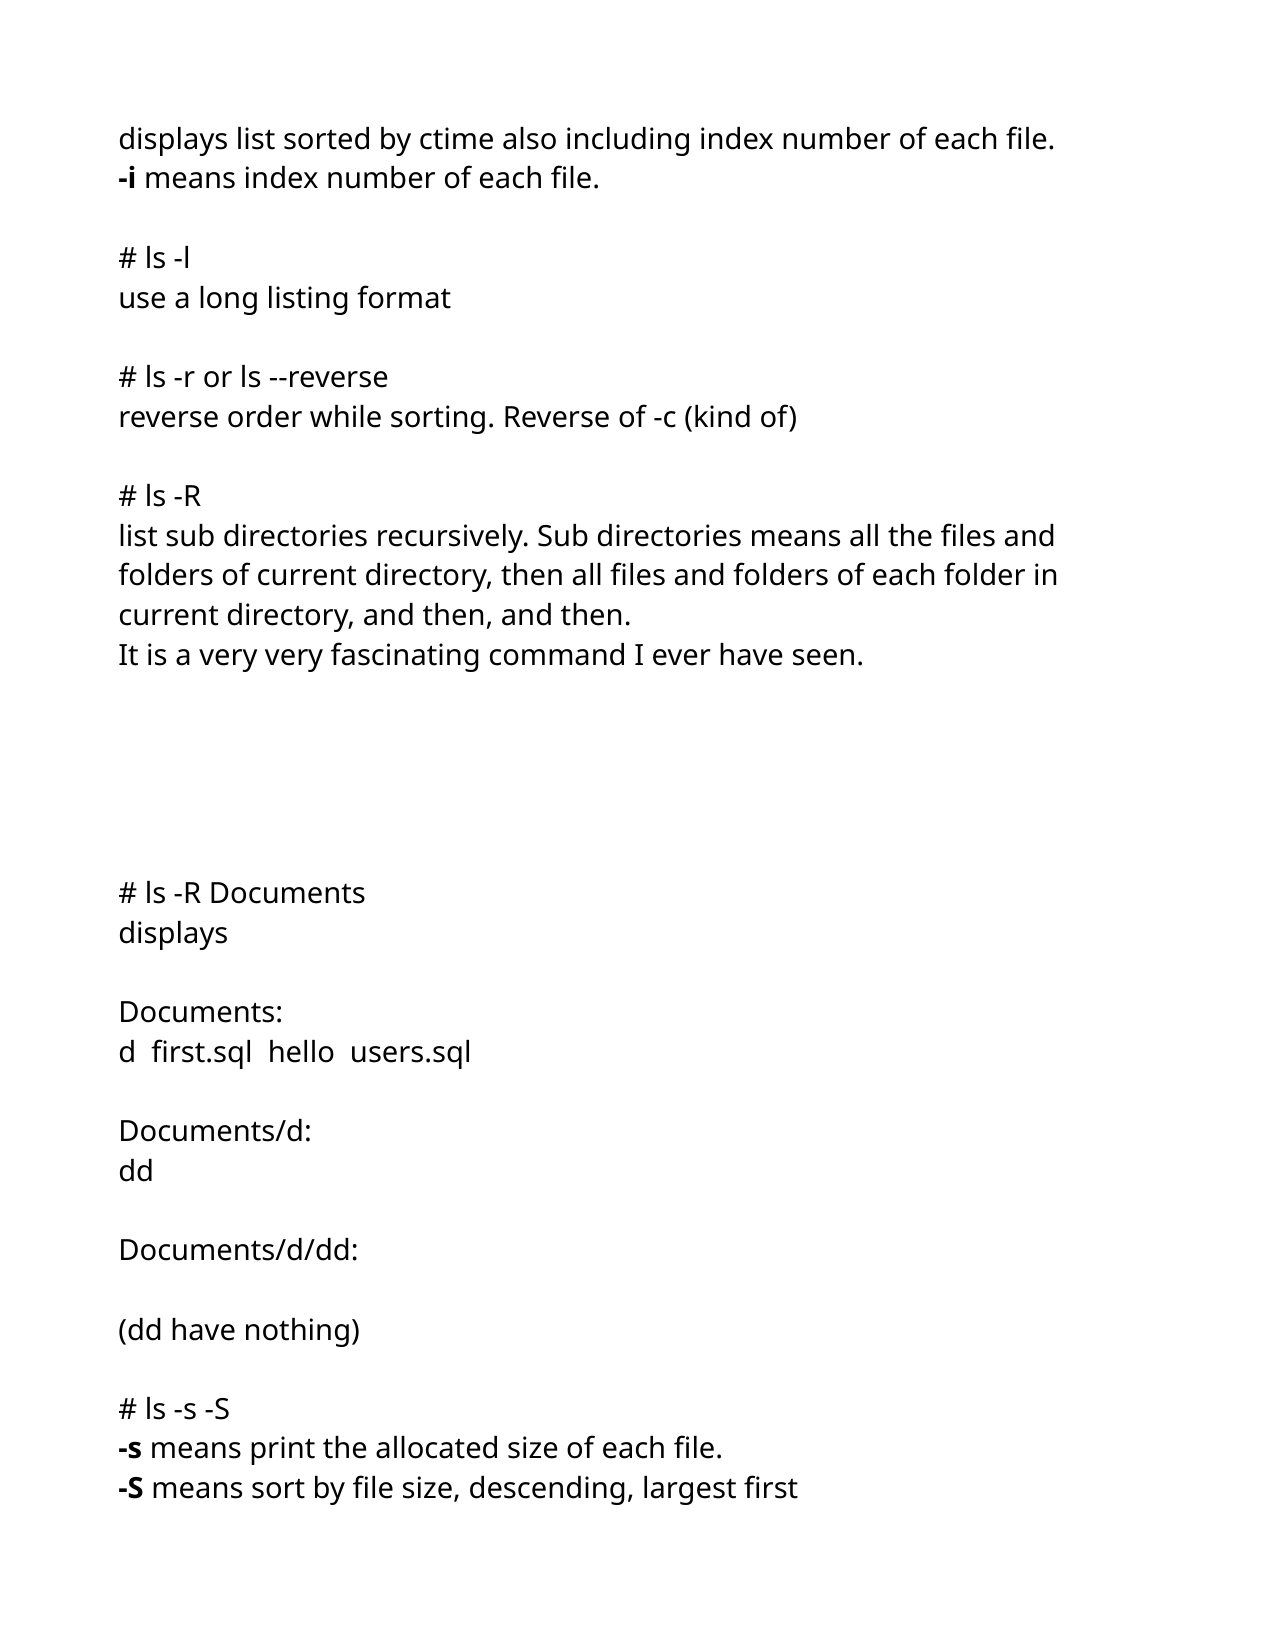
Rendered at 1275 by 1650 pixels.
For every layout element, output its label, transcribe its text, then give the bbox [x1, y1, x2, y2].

text displays list sorted by ctime also including index number of each file. [118, 118, 1157, 158]
text dd [118, 1150, 1157, 1190]
text reverse order while sorting. Reverse of -c (kind of) [118, 396, 1157, 436]
text Documents: [118, 991, 1157, 1031]
text (dd have nothing) [118, 1309, 1157, 1348]
text Documents/d/dd: [118, 1229, 1157, 1269]
text # ls -s -S [118, 1388, 1157, 1428]
text # ls -r or ls --reverse [118, 356, 1157, 396]
text -S means sort by file size, descending, largest first [118, 1467, 1157, 1507]
text # ls -R Documents [118, 872, 1157, 912]
text -s means print the allocated size of each file. [118, 1428, 1157, 1467]
text d first.sql hello users.sql [118, 1031, 1157, 1071]
text It is a very very fascinating command I ever have seen. [118, 634, 1157, 674]
text list sub directories recursively. Sub directories means all the files and folders of current directory, then all files and folders of each folder in current directory, and then, and then. [118, 515, 1157, 634]
text use a long listing format [118, 277, 1157, 317]
text # ls -l [118, 237, 1157, 277]
text Documents/d: [118, 1110, 1157, 1150]
text -i means index number of each file. [118, 158, 1157, 197]
text # ls -R [118, 475, 1157, 515]
text displays [118, 912, 1157, 952]
